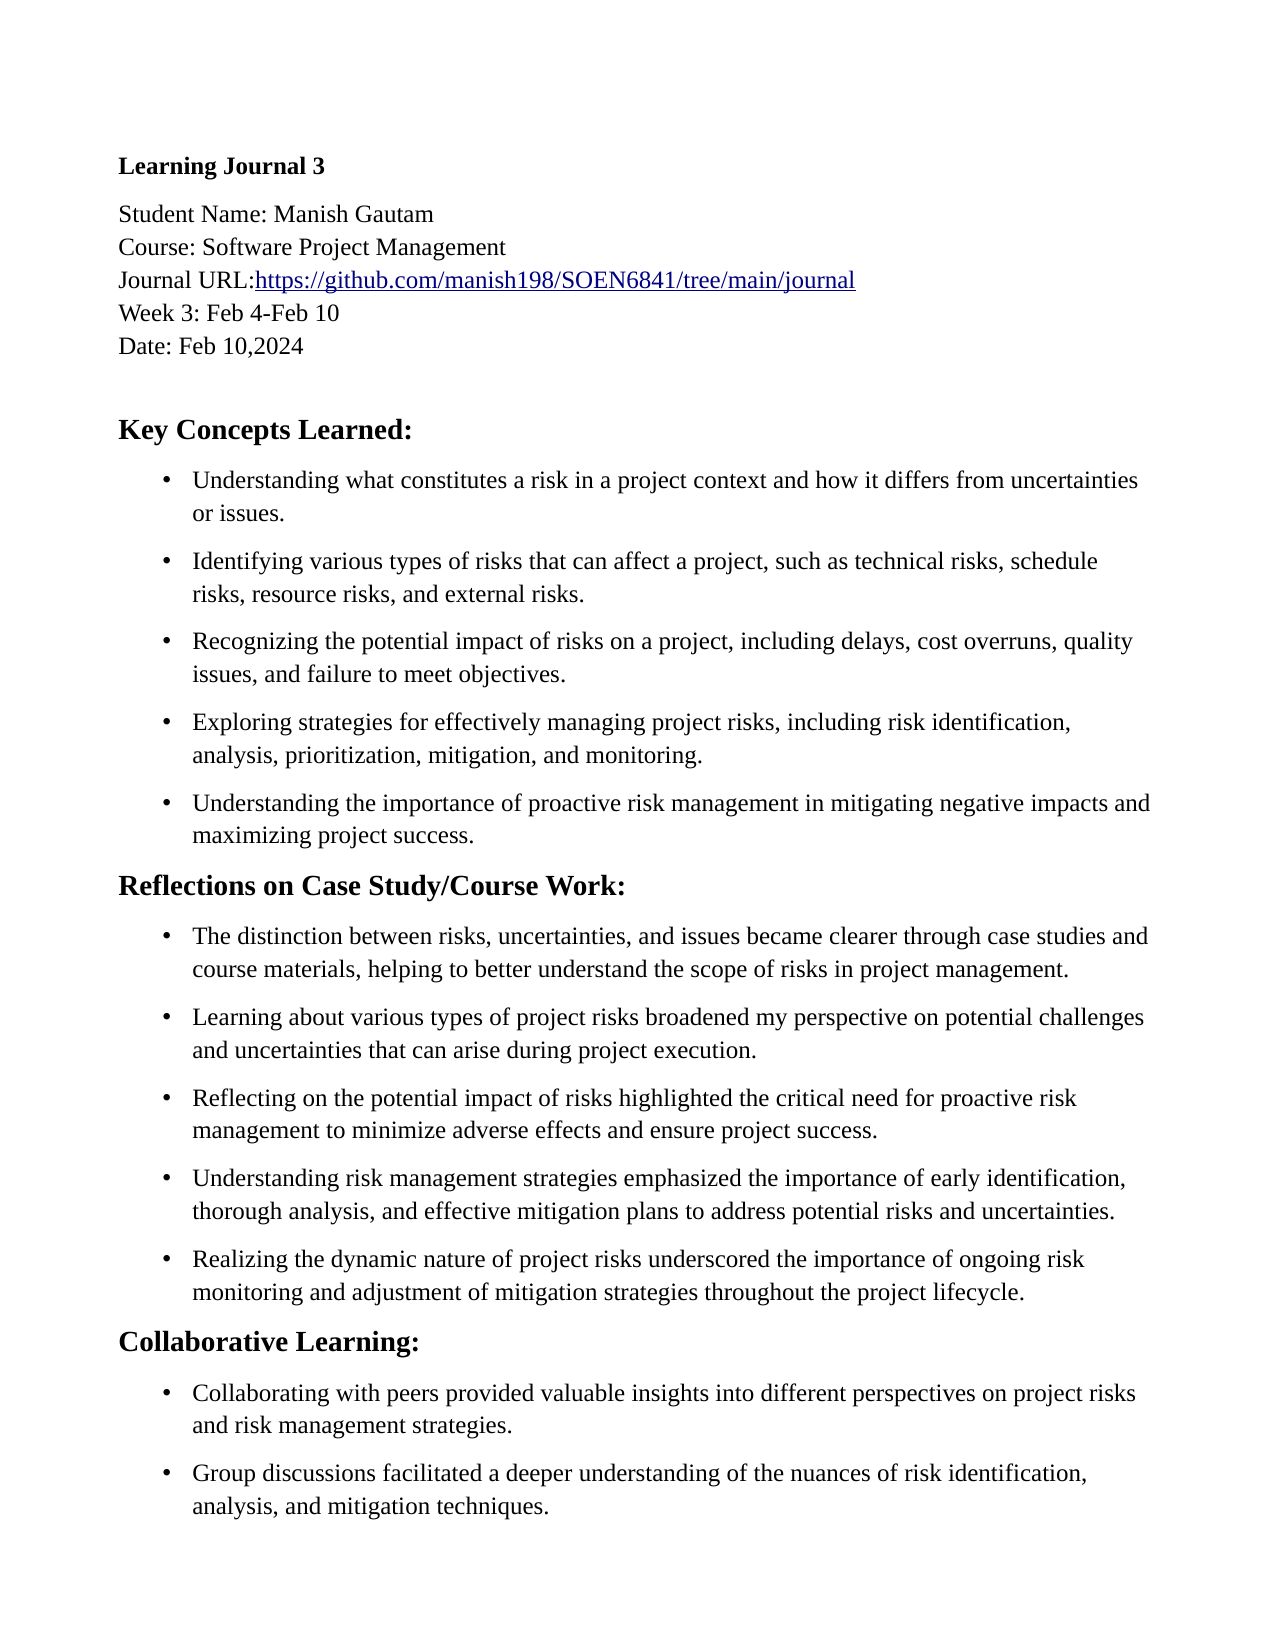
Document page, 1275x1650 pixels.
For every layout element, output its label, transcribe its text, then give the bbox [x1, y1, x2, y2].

list Recognizing the potential impact of risks on a project, including delays, cost overruns, quality issues, and failure to meet objectives. [162, 626, 1157, 688]
list Exploring strategies for effectively managing project risks, including risk identification, analysis, prioritization, mitigation, and monitoring. [162, 707, 1157, 769]
list Realizing the dynamic nature of project risks underscored the importance of ongoing risk monitoring and adjustment of mitigation strategies throughout the project lifecycle. [162, 1244, 1157, 1306]
text Student Name: Manish Gautam Course: Software Project Management Journal URL:https://github.com/manish198/SOEN6841/tree/main/journal Week 3: Feb 4-Feb 10 Date: Feb 10,2024 [118, 199, 1157, 359]
list Group discussions facilitated a deeper understanding of the nuances of risk identification, analysis, and mitigation techniques. [162, 1458, 1157, 1520]
list Understanding what constitutes a risk in a project context and how it differs from uncertainties or issues. [162, 465, 1157, 527]
text Key Concepts Learned: [118, 412, 1157, 446]
text Learning Journal 3 [118, 118, 1157, 180]
text Collaborative Learning: [118, 1324, 1157, 1358]
list The distinction between risks, uncertainties, and issues became clearer through case studies and course materials, helping to better understand the scope of risks in project management. [162, 921, 1157, 983]
list Understanding the importance of proactive risk management in mitigating negative impacts and maximizing project success. [162, 788, 1157, 849]
text Reflections on Case Study/Course Work: [118, 868, 1157, 902]
list Understanding risk management strategies emphasized the importance of early identification, thorough analysis, and effective mitigation plans to address potential risks and uncertainties. [162, 1163, 1157, 1225]
list Identifying various types of risks that can affect a project, such as technical risks, schedule risks, resource risks, and external risks. [162, 546, 1157, 607]
list Reflecting on the potential impact of risks highlighted the critical need for proactive risk management to minimize adverse effects and ensure project success. [162, 1083, 1157, 1144]
list Learning about various types of project risks broadened my perspective on potential challenges and uncertainties that can arise during project execution. [162, 1002, 1157, 1064]
list Collaborating with peers provided valuable insights into different perspectives on project risks and risk management strategies. [162, 1378, 1157, 1439]
